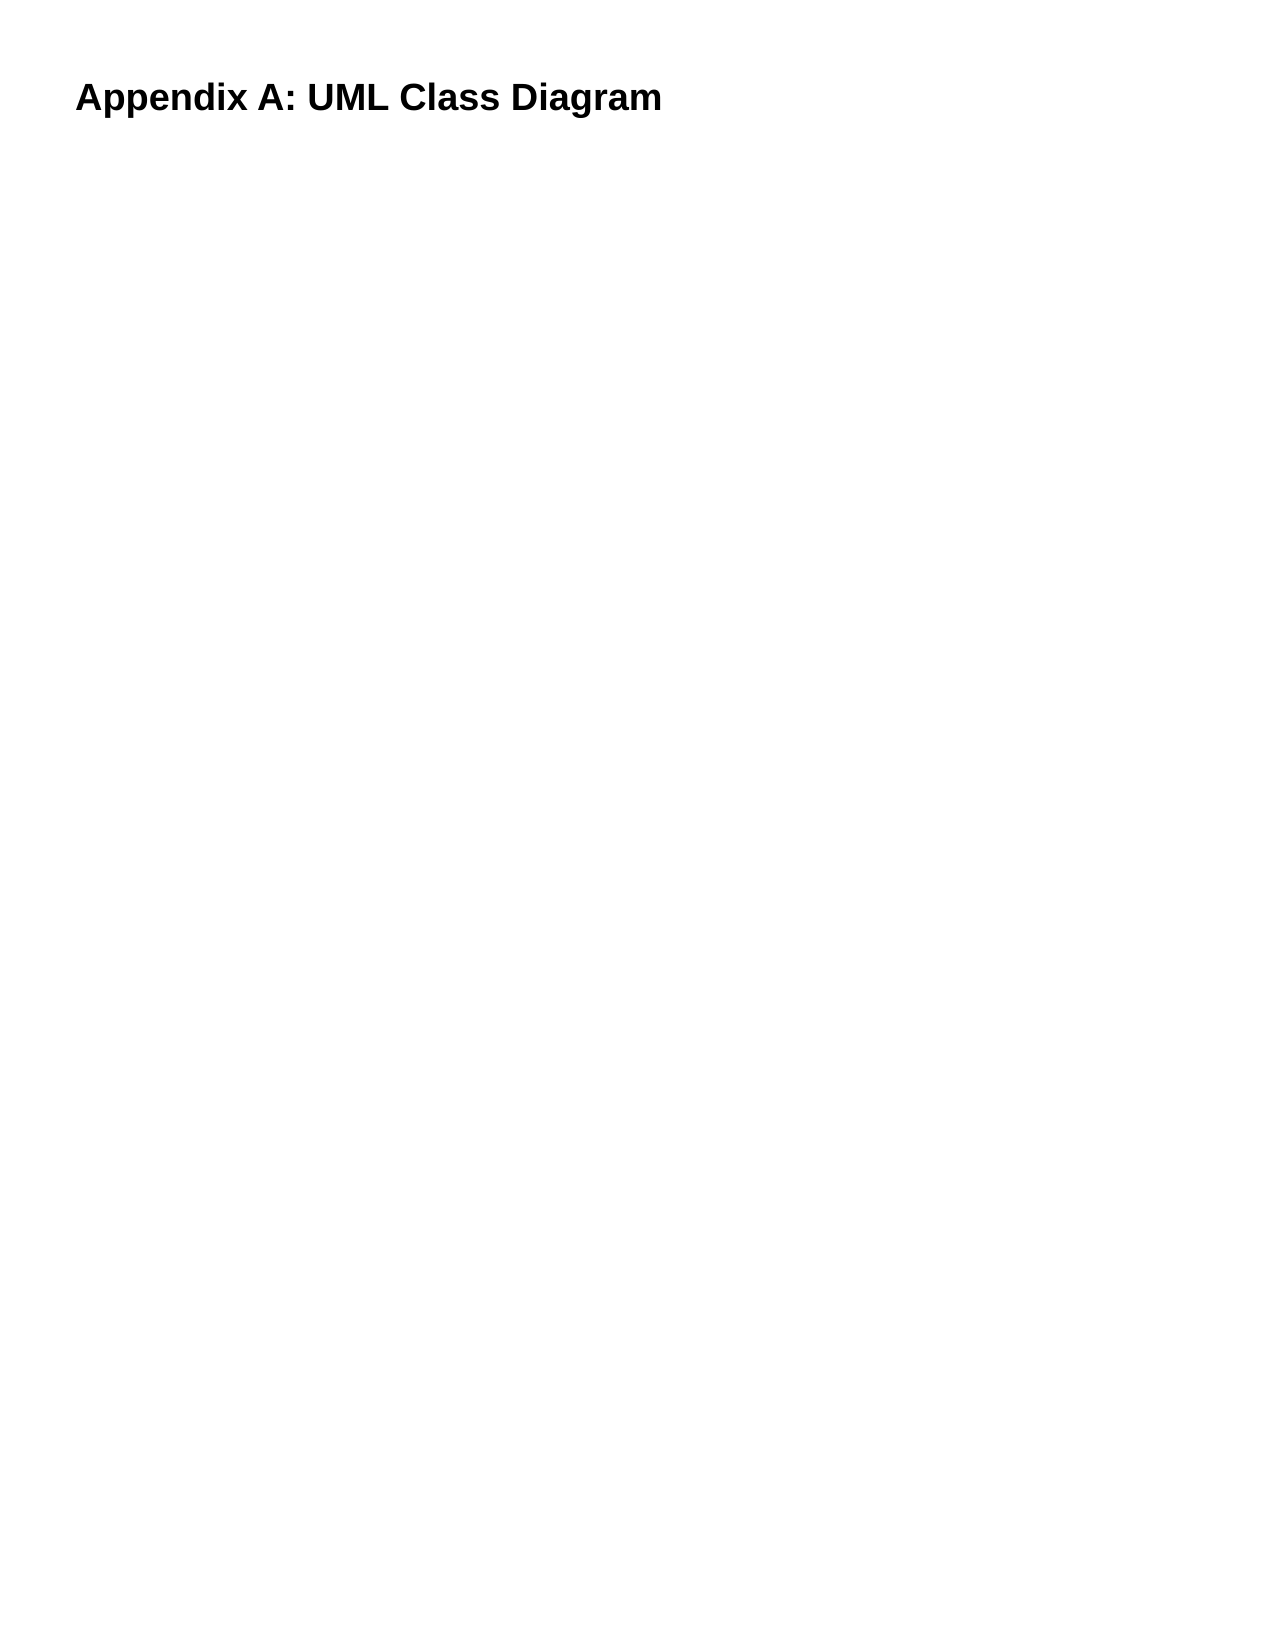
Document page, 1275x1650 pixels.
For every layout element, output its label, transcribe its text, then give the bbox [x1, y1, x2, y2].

subtitle Appendix A: UML Class Diagram [75, 75, 1200, 119]
